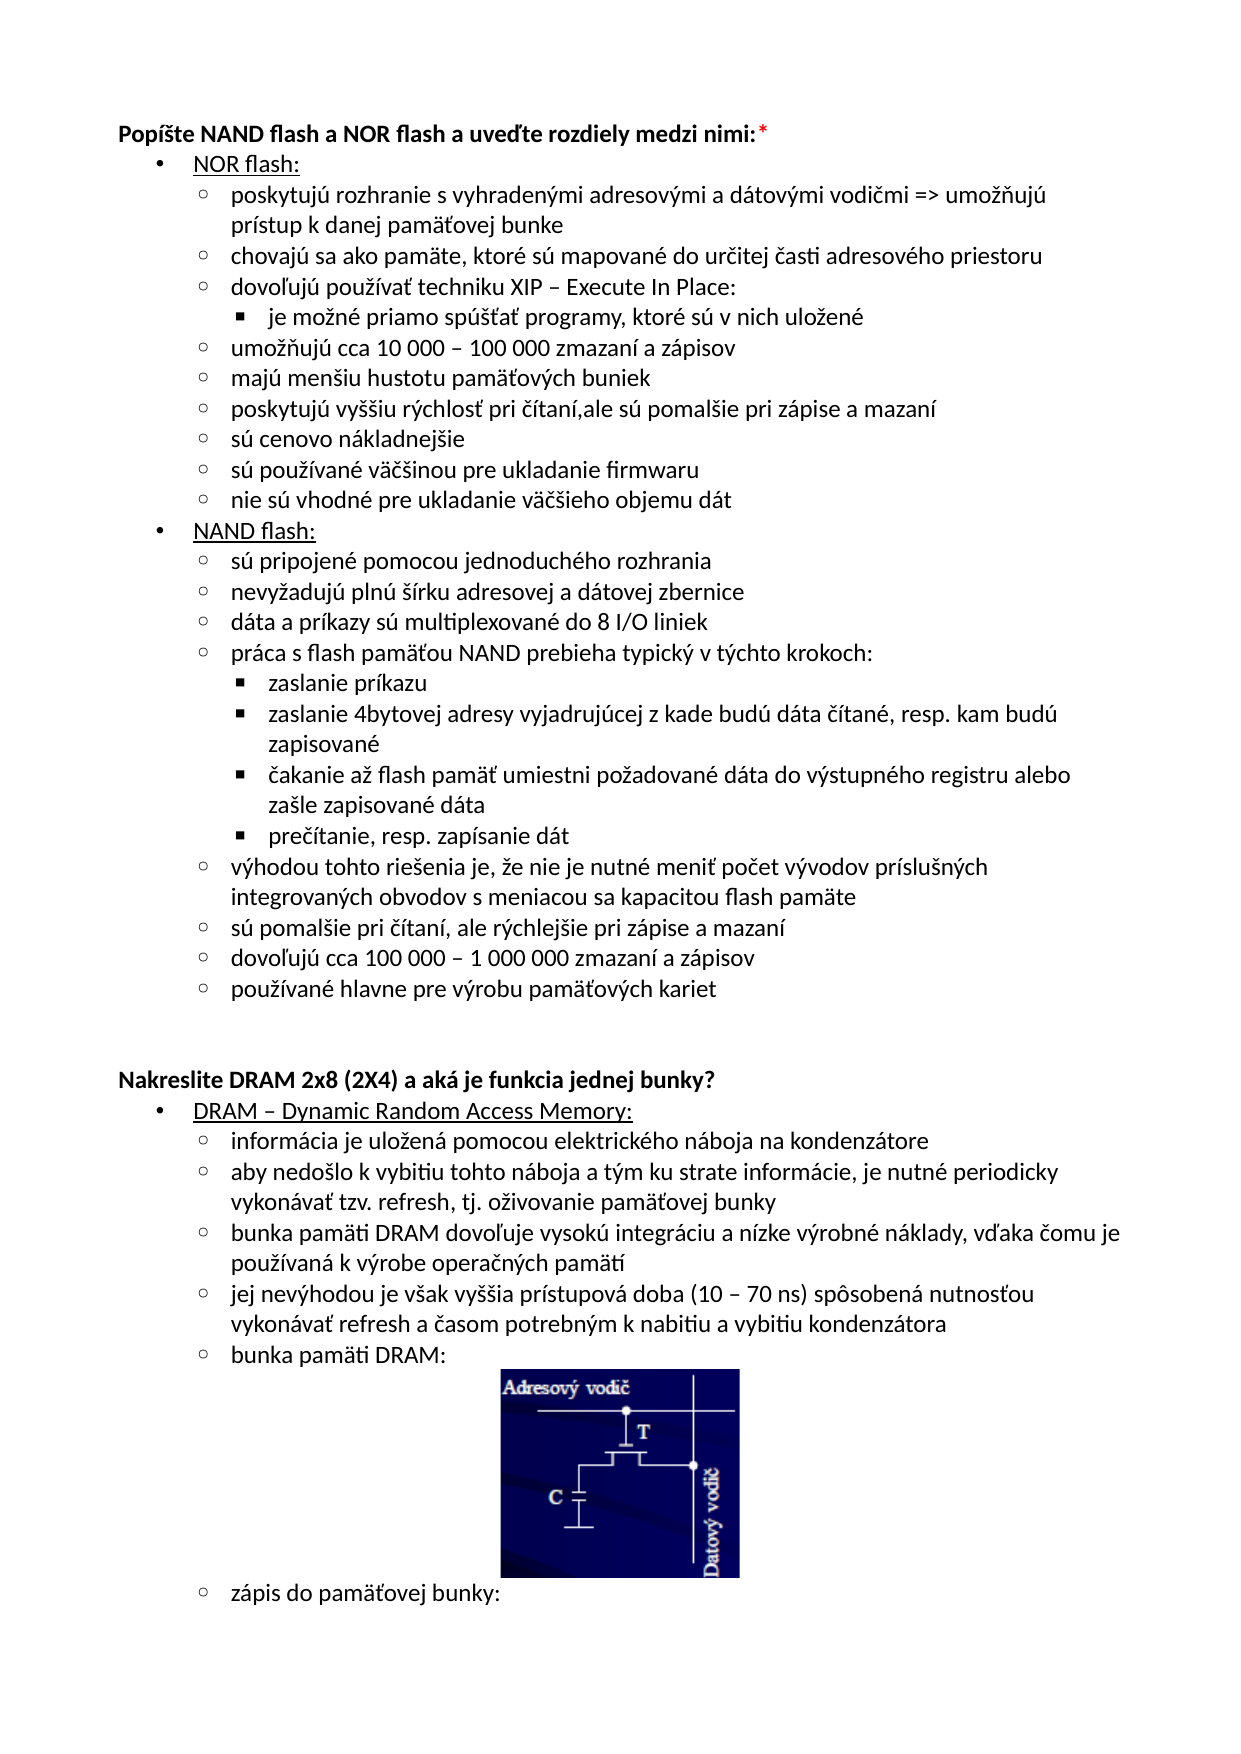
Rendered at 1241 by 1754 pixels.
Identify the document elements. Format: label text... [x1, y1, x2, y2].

list bunka pamäti DRAM dovoľuje vysokú integráciu a nízke výrobné náklady, vďaka čomu je používaná k výrobe operačných pamätí [193, 1217, 1122, 1278]
list dovoľujú používať techniku XIP – Execute In Place: [193, 271, 1122, 301]
list NOR flash: [156, 149, 1122, 179]
list DRAM – Dynamic Random Access Memory: [156, 1095, 1122, 1125]
list umožňujú cca 10 000 – 100 000 zmazaní a zápisov [193, 332, 1122, 362]
list sú pripojené pomocou jednoduchého rozhrania [193, 545, 1122, 576]
list zápis do pamäťovej bunky: [193, 1369, 1122, 1608]
list nevyžadujú plnú šírku adresovej a dátovej zbernice [193, 576, 1122, 606]
list poskytujú rozhranie s vyhradenými adresovými a dátovými vodičmi => umožňujú prístup k danej pamäťovej bunke [193, 179, 1122, 240]
list bunka pamäti DRAM: [193, 1339, 1122, 1369]
list chovajú sa ako pamäte, ktoré sú mapované do určitej časti adresového priestoru [193, 240, 1122, 271]
list používané hlavne pre výrobu pamäťových kariet [193, 973, 1122, 1003]
list zaslanie 4bytovej adresy vyjadrujúcej z kade budú dáta čítané, resp. kam budú zapisované [231, 698, 1122, 759]
list sú používané väčšinou pre ukladanie firmwaru [193, 454, 1122, 484]
list čakanie až flash pamäť umiestni požadované dáta do výstupného registru alebo zašle zapisované dáta [231, 759, 1122, 820]
list zaslanie príkazu [231, 667, 1122, 698]
list informácia je uložená pomocou elektrického náboja na kondenzátore [193, 1125, 1122, 1156]
list práca s flash pamäťou NAND prebieha typický v týchto krokoch: [193, 637, 1122, 667]
list nie sú vhodné pre ukladanie väčšieho objemu dát [193, 484, 1122, 515]
list výhodou tohto riešenia je, že nie je nutné meniť počet vývodov príslušných integrovaných obvodov s meniacou sa kapacitou flash pamäte [193, 851, 1122, 912]
list NAND flash: [156, 515, 1122, 545]
text Popíšte NAND flash a NOR flash a uveďte rozdiely medzi nimi:* [118, 118, 1122, 149]
list sú pomalšie pri čítaní, ale rýchlejšie pri zápise a mazaní [193, 912, 1122, 942]
list aby nedošlo k vybitiu tohto náboja a tým ku strate informácie, je nutné periodicky vykonávať tzv. refresh, tj. oživovanie pamäťovej bunky [193, 1156, 1122, 1217]
list jej nevýhodou je však vyššia prístupová doba (10 – 70 ns) spôsobená nutnosťou vykonávať refresh a časom potrebným k nabitiu a vybitiu kondenzátora [193, 1278, 1122, 1339]
list poskytujú vyššiu rýchlosť pri čítaní,ale sú pomalšie pri zápise a mazaní [193, 393, 1122, 423]
list sú cenovo nákladnejšie [193, 423, 1122, 454]
list prečítanie, resp. zapísanie dát [231, 820, 1122, 851]
list dáta a príkazy sú multiplexované do 8 I/O liniek [193, 606, 1122, 637]
list dovoľujú cca 100 000 – 1 000 000 zmazaní a zápisov [193, 942, 1122, 973]
list je možné priamo spúšťať programy, ktoré sú v nich uložené [231, 301, 1122, 332]
list majú menšiu hustotu pamäťových buniek [193, 362, 1122, 393]
text Nakreslite DRAM 2x8 (2X4) a aká je funkcia jednej bunky? [118, 1064, 1122, 1095]
